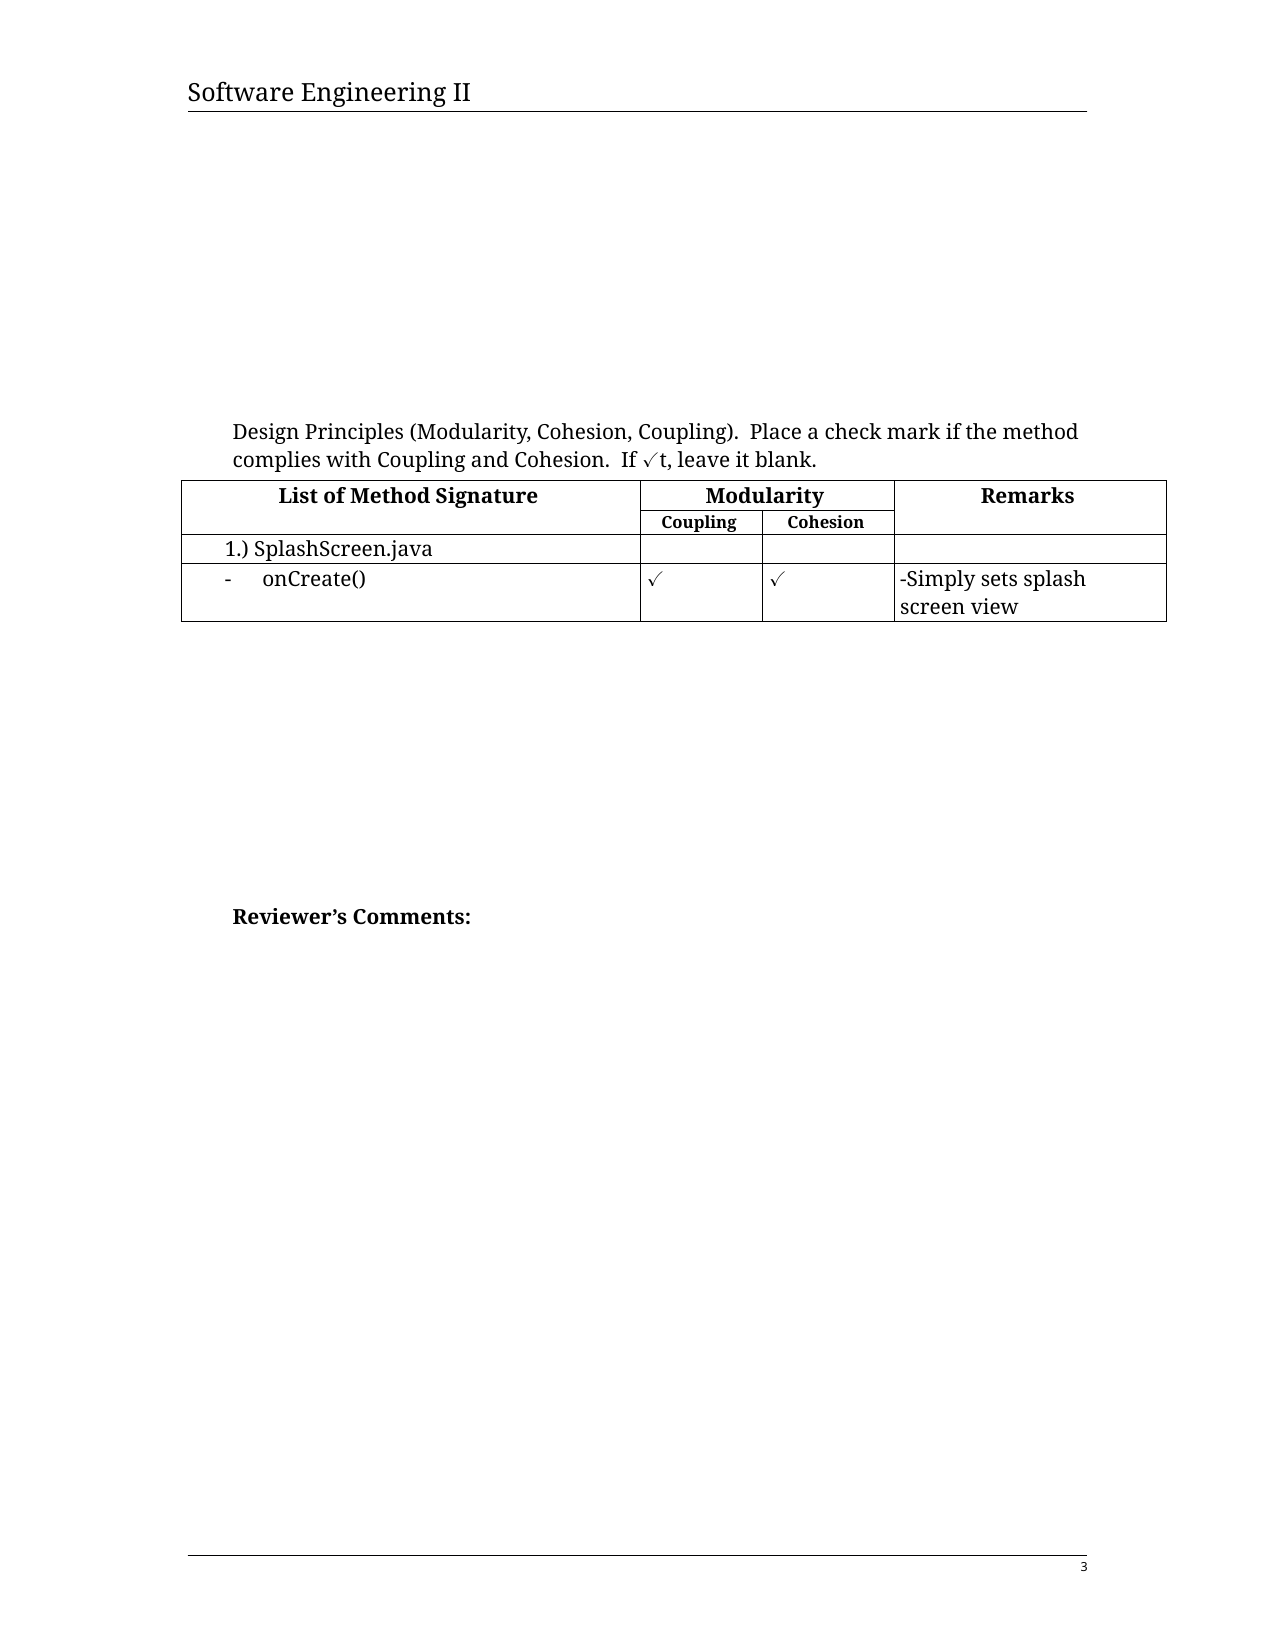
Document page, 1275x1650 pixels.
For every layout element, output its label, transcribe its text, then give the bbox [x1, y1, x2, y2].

table_header Remarks [895, 481, 1166, 533]
table_cell [763, 535, 894, 563]
table_cell -Simply sets splash screen view [895, 564, 1166, 621]
table_header List of Method Signature [182, 481, 640, 533]
table_header Modularity [641, 481, 894, 510]
subtitle Reviewer’s Comments: [187, 902, 1087, 959]
table_cell Cohesion [763, 511, 894, 533]
table_cell [641, 535, 762, 563]
table_cell ✓ [641, 564, 762, 621]
table_cell ✓ [763, 564, 894, 621]
table_cell [895, 535, 1166, 563]
table_cell Coupling [641, 511, 762, 533]
table_cell onCreate() [182, 564, 640, 621]
table_cell 1.) SplashScreen.java [182, 535, 640, 563]
subtitle Design Principles (Modularity, Cohesion, Coupling). Place a check mark if the method complies with Coupling and Cohesion. If ✓t, leave it blank. [187, 417, 1087, 474]
